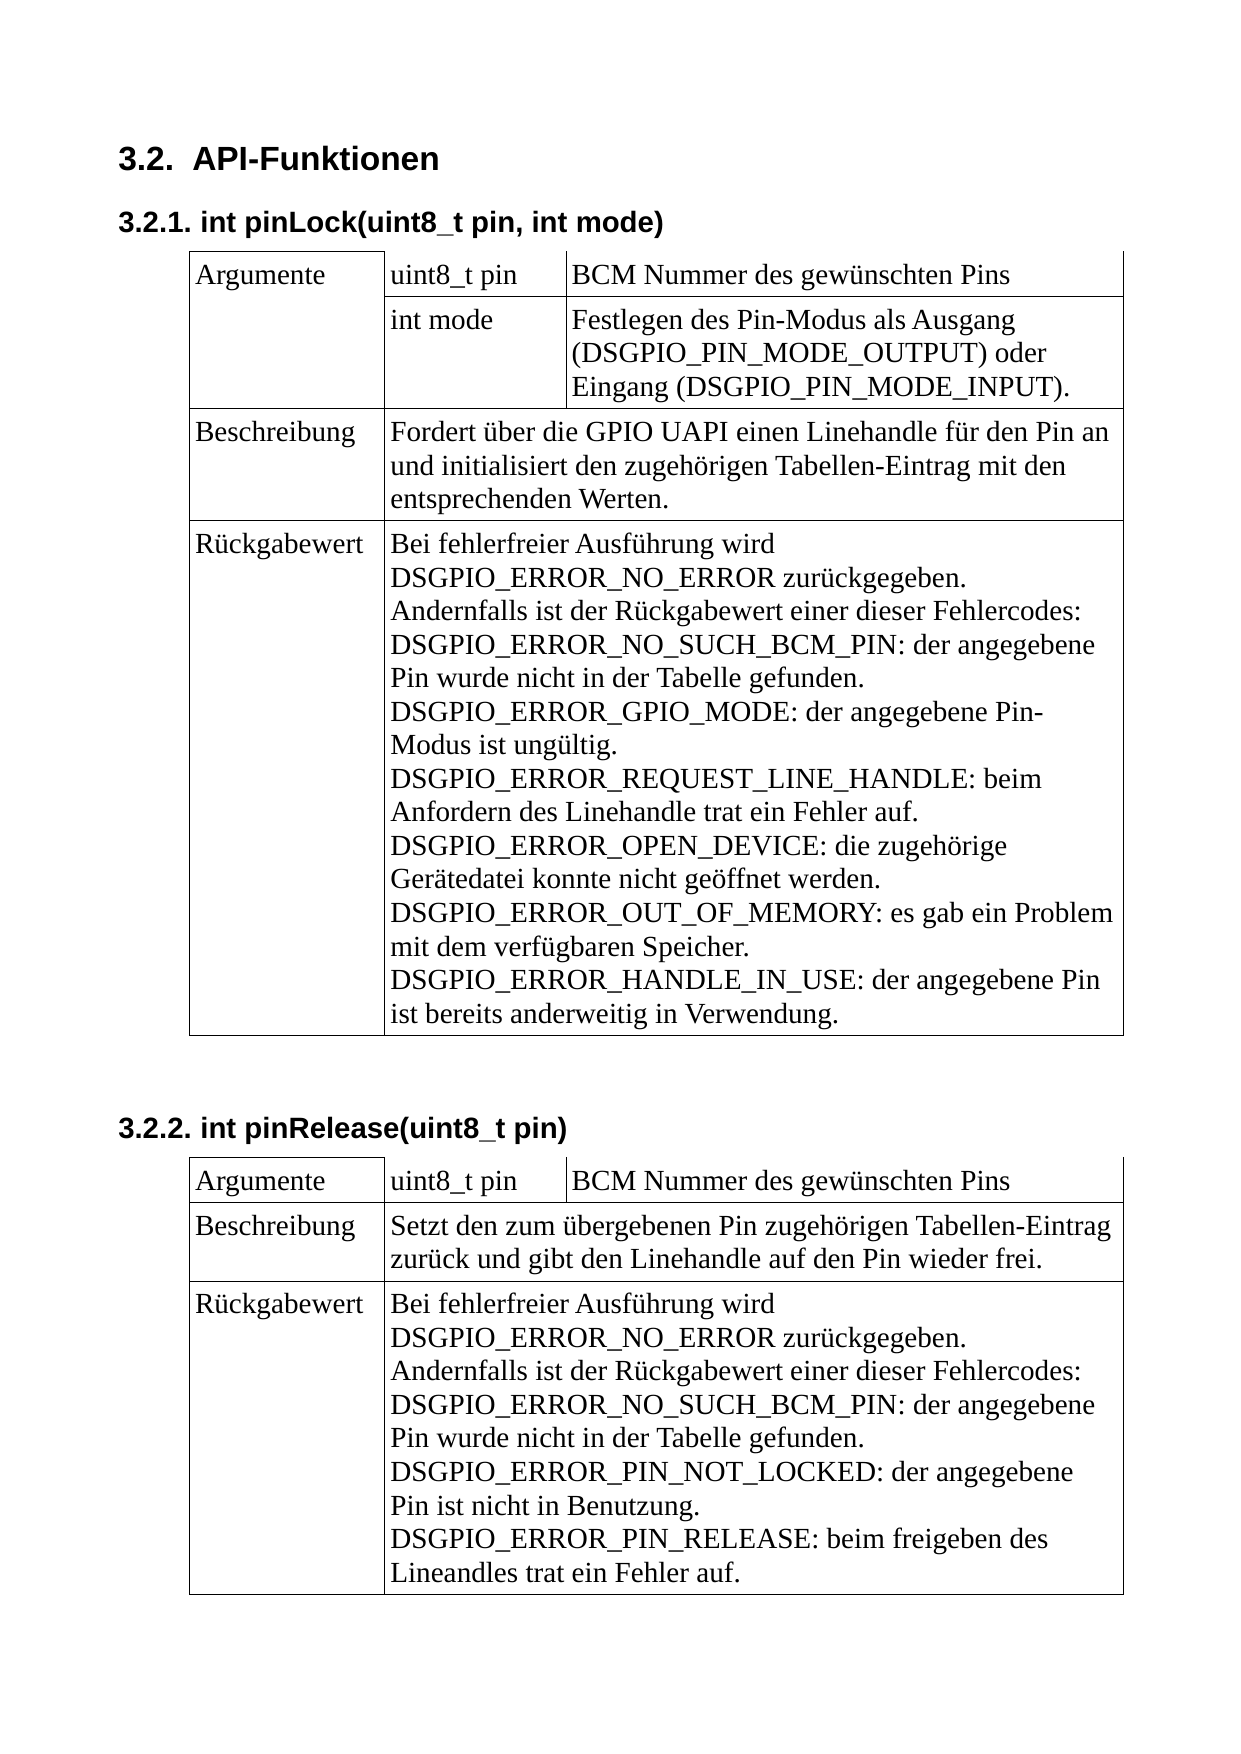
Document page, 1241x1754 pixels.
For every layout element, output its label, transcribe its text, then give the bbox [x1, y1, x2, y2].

table_cell Fordert über die GPIO UAPI einen Linehandle für den Pin an und initialisiert den zugehörigen Tabellen-Eintrag mit den entsprechenden Werten. [385, 409, 1123, 520]
table_header Argumente [190, 1158, 384, 1202]
table_cell Rückgabewert [190, 1282, 384, 1594]
table_header Argumente [190, 252, 384, 408]
table_cell Festlegen des Pin-Modus als Ausgang (DSGPIO_PIN_MODE_OUTPUT) oder Eingang (DSGPIO_PIN_MODE_INPUT). [567, 297, 1123, 408]
table_header uint8_t pin [385, 1157, 566, 1202]
subtitle int pinLock(uint8_t pin, int mode) [118, 205, 1122, 238]
table_header BCM Nummer des gewünschten Pins [567, 251, 1123, 296]
table_cell int mode [385, 297, 566, 408]
table_header uint8_t pin [385, 251, 566, 296]
table_cell Bei fehlerfreier Ausführung wird DSGPIO_ERROR_NO_ERROR zurückgegeben. Andernfalls ist der Rückgabewert einer dieser Fehlercodes: DSGPIO_ERROR_NO_SUCH_BCM_PIN: der angegebene Pin wurde nicht in der Tabelle gefunden. DSGPIO_ERROR_GPIO_MODE: der angegebene Pin-Modus ist ungültig. DSGPIO_ERROR_REQUEST_LINE_HANDLE: beim Anfordern des Linehandle trat ein Fehler auf. DSGPIO_ERROR_OPEN_DEVICE: die zugehörige Gerätedatei konnte nicht geöffnet werden. DSGPIO_ERROR_OUT_OF_MEMORY: es gab ein Problem mit dem verfügbaren Speicher. DSGPIO_ERROR_HANDLE_IN_USE: der angegebene Pin ist bereits anderweitig in Verwendung. [385, 521, 1123, 1035]
subtitle int pinRelease(uint8_t pin) [118, 1111, 1122, 1144]
table_header BCM Nummer des gewünschten Pins [567, 1157, 1123, 1202]
table_cell Setzt den zum übergebenen Pin zugehörigen Tabellen-Eintrag zurück und gibt den Linehandle auf den Pin wieder frei. [385, 1203, 1123, 1281]
subtitle API-Funktionen [118, 139, 1122, 178]
table_cell Beschreibung [190, 1203, 384, 1281]
table_cell Rückgabewert [190, 521, 384, 1035]
table_cell Beschreibung [190, 409, 384, 520]
table_cell Bei fehlerfreier Ausführung wird DSGPIO_ERROR_NO_ERROR zurückgegeben. Andernfalls ist der Rückgabewert einer dieser Fehlercodes: DSGPIO_ERROR_NO_SUCH_BCM_PIN: der angegebene Pin wurde nicht in der Tabelle gefunden. DSGPIO_ERROR_PIN_NOT_LOCKED: der angegebene Pin ist nicht in Benutzung. DSGPIO_ERROR_PIN_RELEASE: beim freigeben des Lineandles trat ein Fehler auf. [385, 1282, 1123, 1594]
